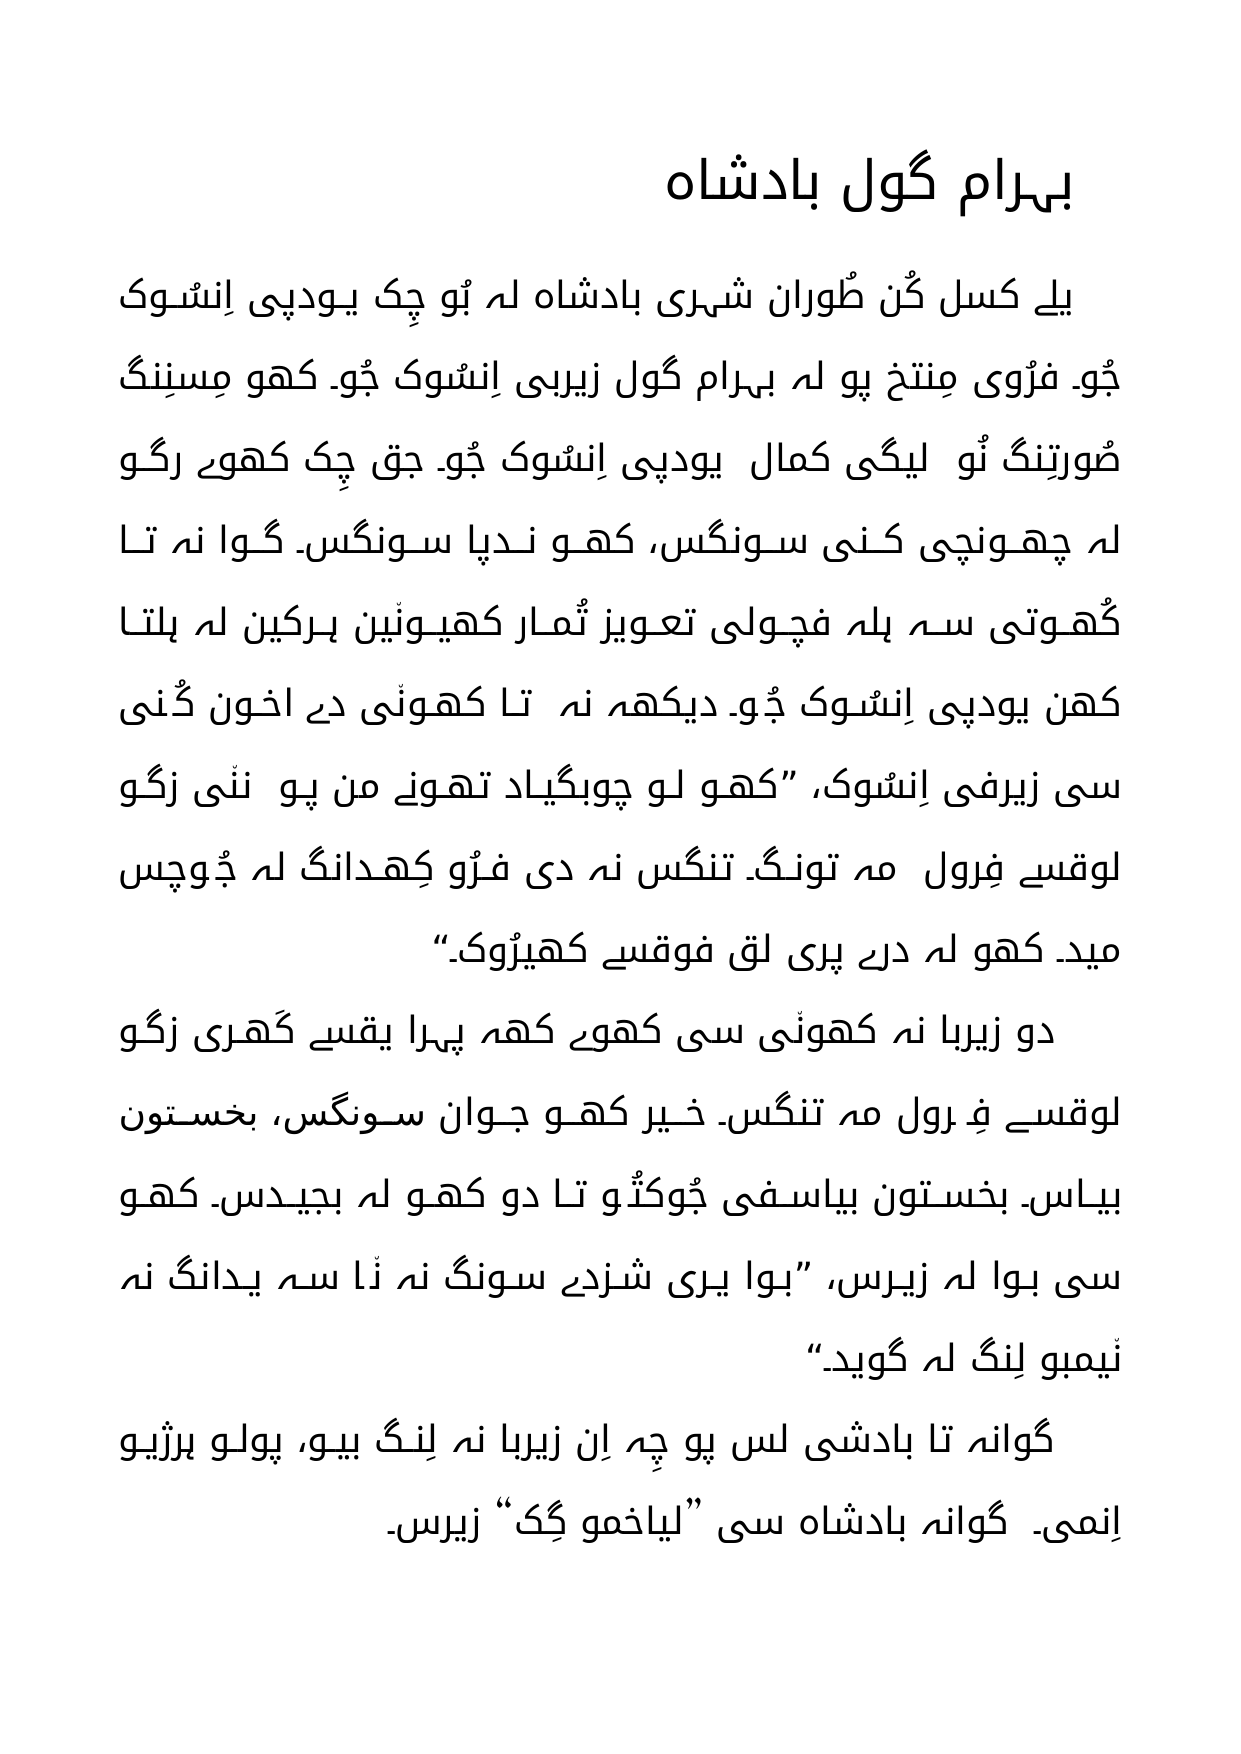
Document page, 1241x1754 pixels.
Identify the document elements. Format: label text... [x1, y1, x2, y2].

text گوانہ تا بادشی لس پو چِہ اِن زیربا نہ لِنگ بیو، پولو ہرژیو اِنمی۔ گوانہ بادشاہ سی ”لیاخمو گِک“ زیرس۔ [118, 1405, 1122, 1558]
text بہرام گول بادشاہ [118, 130, 1122, 233]
text دو زیربا نہ کھون٘ی سی کھوے کھہ پہرا یقسے کَھری زگو لوقسے فِرول مہ تنگس۔ خیر کھو جوان سونگس، بخستون بیاس۔ بخستون بیاسفی جُوکتُو تا دو کھو لہ بجیدس۔ کھو سی بوا لہ زیرس، ”بوا یری شزدے سونگ نہ ن٘ا سہ یدانگ نہ ن٘یمبو لِنگ لہ گوید۔“ [118, 996, 1122, 1394]
text یلے کسل کُن طُوران شہری بادشاہ لہ بُو چِک یودپی اِنسُوک جُو۔ فرُوی مِنتخ پو لہ بہرام گول زیربی اِنسُوک جُو۔ کھو مِسنِنگ صُورتِنگ نُو لیگی کمال یودپی اِنسُوک جُو۔ جق چِک کھوے رگو لہ چھونچی کنی سونگس، کھو ندپا سونگس۔ گوا نہ تا کُھوتی سہ ہلہ فچولی تعویز تُمار کھیون٘ین ہرکین لہ ہلتا کھن یودپی اِنسُوک جُو۔ دیکھہ نہ تا کھون٘ی دے اخون کُنی سی زیرفی اِنسُوک، ”کھو لو چوبگیاد تھونے من پو نن٘ی زگو لوقسے فِرول مہ تونگ۔ تنگس نہ دی فرُو کِھدانگ لہ جُوچس مید۔ کھو لہ درے پری لق فوقسے کھیرُوک۔“ [118, 260, 1122, 985]
